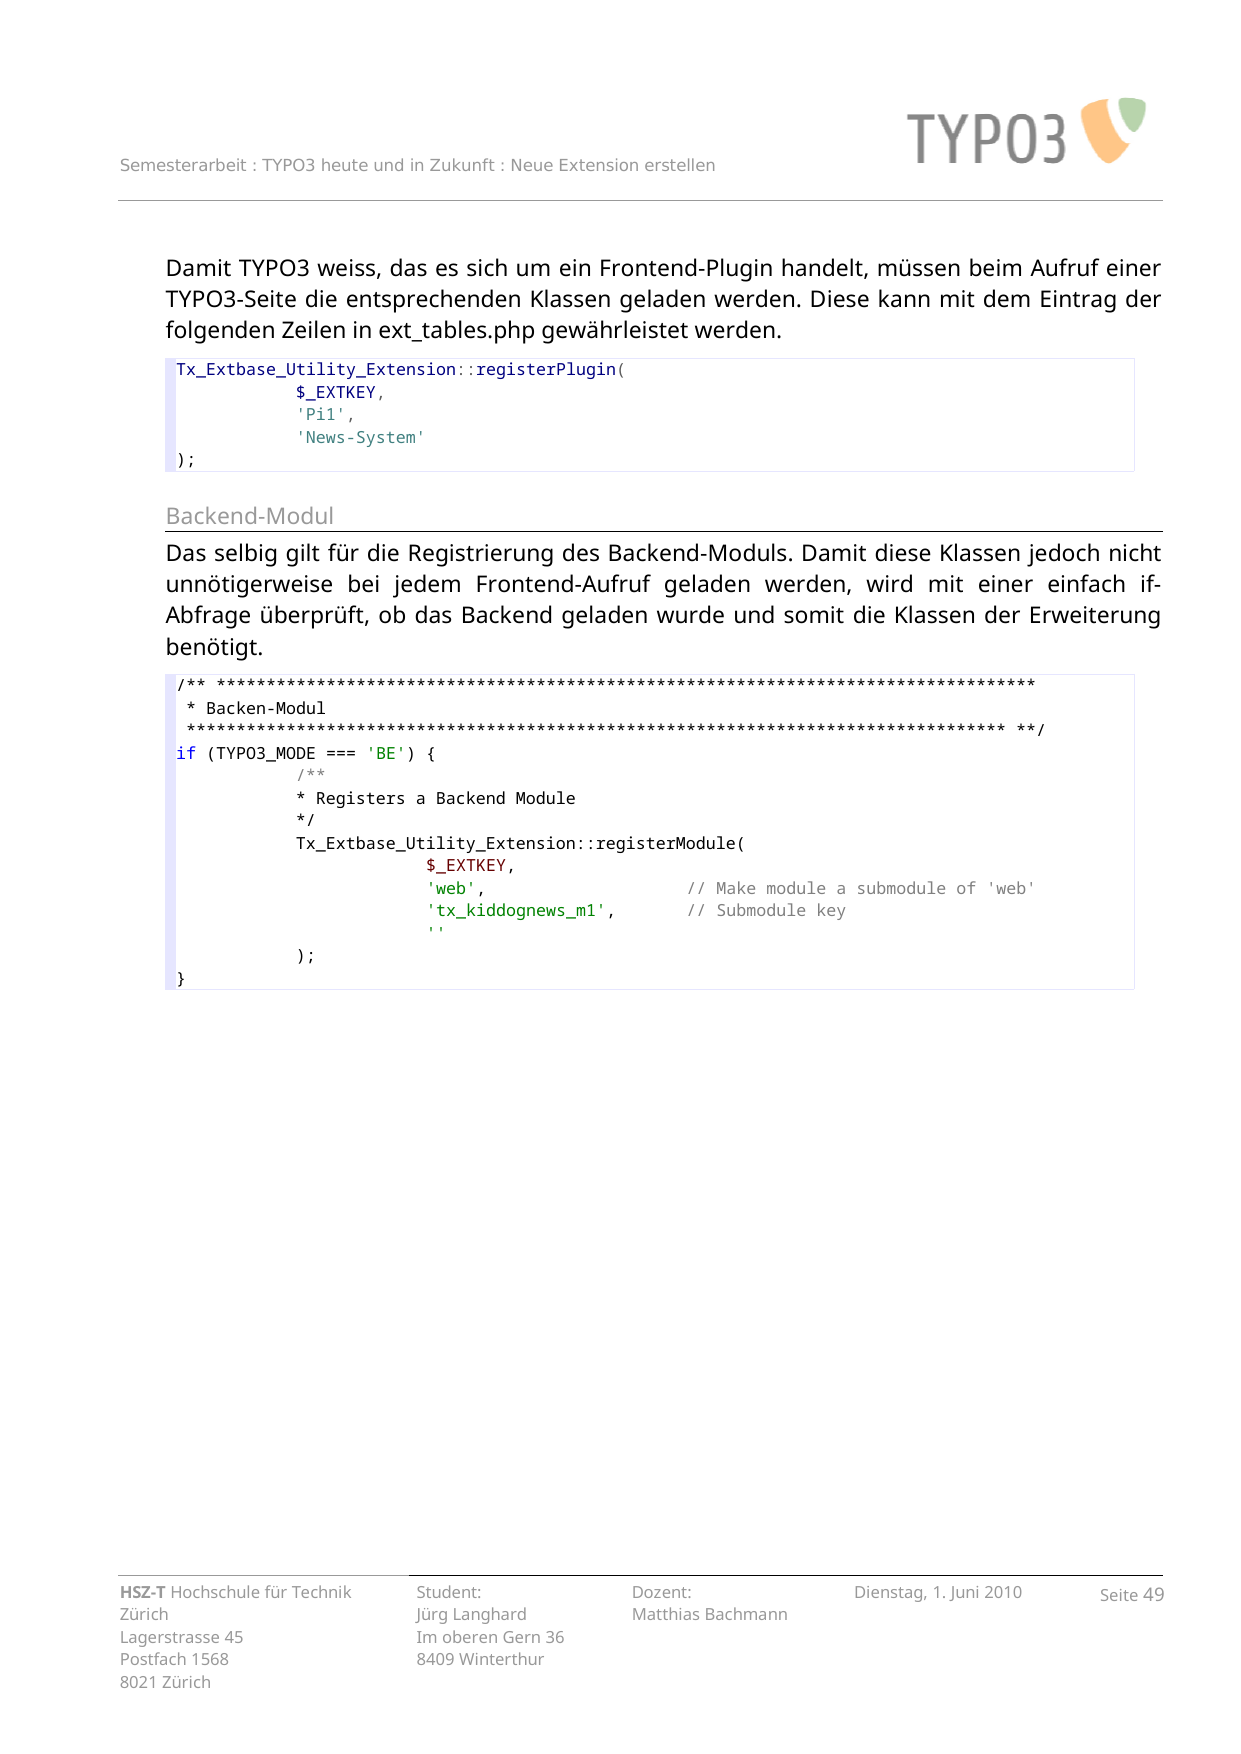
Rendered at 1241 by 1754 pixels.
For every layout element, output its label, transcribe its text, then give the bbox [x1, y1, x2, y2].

text } [176, 966, 1134, 989]
text ); [176, 944, 1134, 966]
text 'News-System' [176, 426, 1134, 448]
text ********************************************************************************** **/ [176, 719, 1134, 741]
text '' [176, 921, 1134, 944]
text $_EXTKEY, [176, 381, 1134, 403]
text if (TYPO3_MODE === 'BE') { [176, 741, 1134, 764]
text 'web', // Make module a submodule of 'web' [176, 876, 1134, 899]
text * Backen-Modul [176, 696, 1134, 719]
text Damit TYPO3 weiss, das es sich um ein Frontend-Plugin handelt, müssen beim Aufruf einer TYPO3-Seite die entsprechenden Klassen geladen werden. Diese kann mit dem Eintrag der folgenden Zeilen in ext_tables.php gewährleistet werden. [165, 252, 1163, 346]
picture [870, 65, 1149, 195]
text Tx_Extbase_Utility_Extension::registerModule( [176, 831, 1134, 854]
text */ [176, 809, 1134, 831]
text Das selbig gilt für die Registrierung des Backend-Moduls. Damit diese Klassen jedoch nicht unnötigerweise bei jedem Frontend-Aufruf geladen werden, wird mit einer einfach if-Abfrage überprüft, ob das Backend geladen wurde und somit die Klassen der Erweiterung benötigt. [165, 537, 1163, 661]
text * Registers a Backend Module [176, 786, 1134, 809]
text Tx_Extbase_Utility_Extension::registerPlugin( [176, 359, 1134, 381]
text /** [176, 764, 1134, 786]
subtitle Backend-Modul [165, 500, 1163, 531]
text $_EXTKEY, [176, 854, 1134, 876]
text ); [176, 448, 1134, 471]
text 'Pi1', [176, 403, 1134, 426]
text /** ********************************************************************************** [176, 675, 1134, 696]
text 'tx_kiddognews_m1', // Submodule key [176, 899, 1134, 921]
